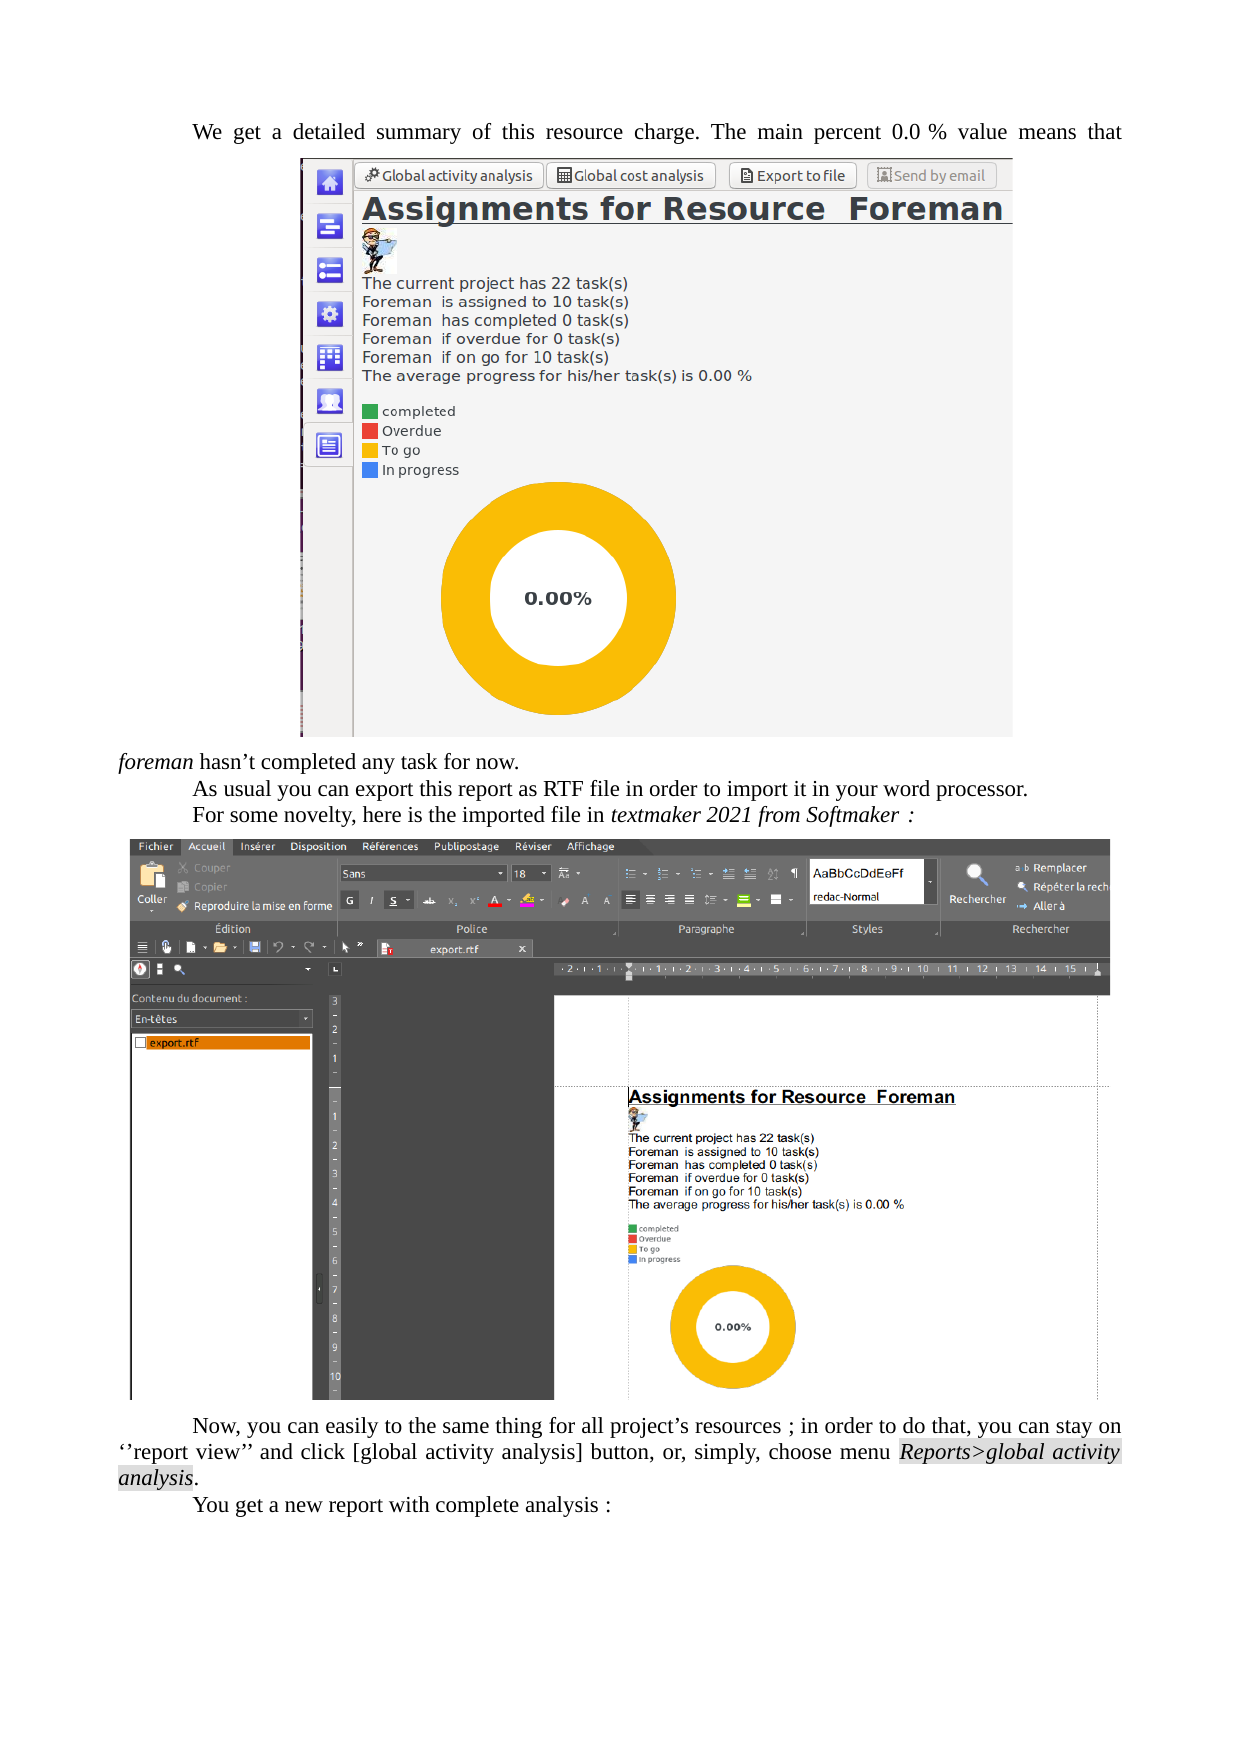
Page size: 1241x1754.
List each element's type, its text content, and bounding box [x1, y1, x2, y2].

picture [129, 839, 1111, 1400]
text Now, you can easily to the same thing for all project’s resources ; in order to do that, you can stay on ‘’report view’’ and click [global activity analysis] button, or, simply, choose menu Reports>global activity analysis. [118, 1412, 1122, 1491]
text As usual you can export this report as RTF file in order to import it in your word processor. [118, 775, 1122, 801]
text For some novelty, here is the imported file in textmaker 2021 from Softmaker : [118, 801, 1122, 827]
picture [300, 158, 1013, 737]
text You get a new report with complete analysis : [118, 1491, 1122, 1517]
text We get a detailed summary of this resource charge. The main percent 0.0 % value means that foreman hasn’t completed any task for now. [118, 118, 1122, 775]
